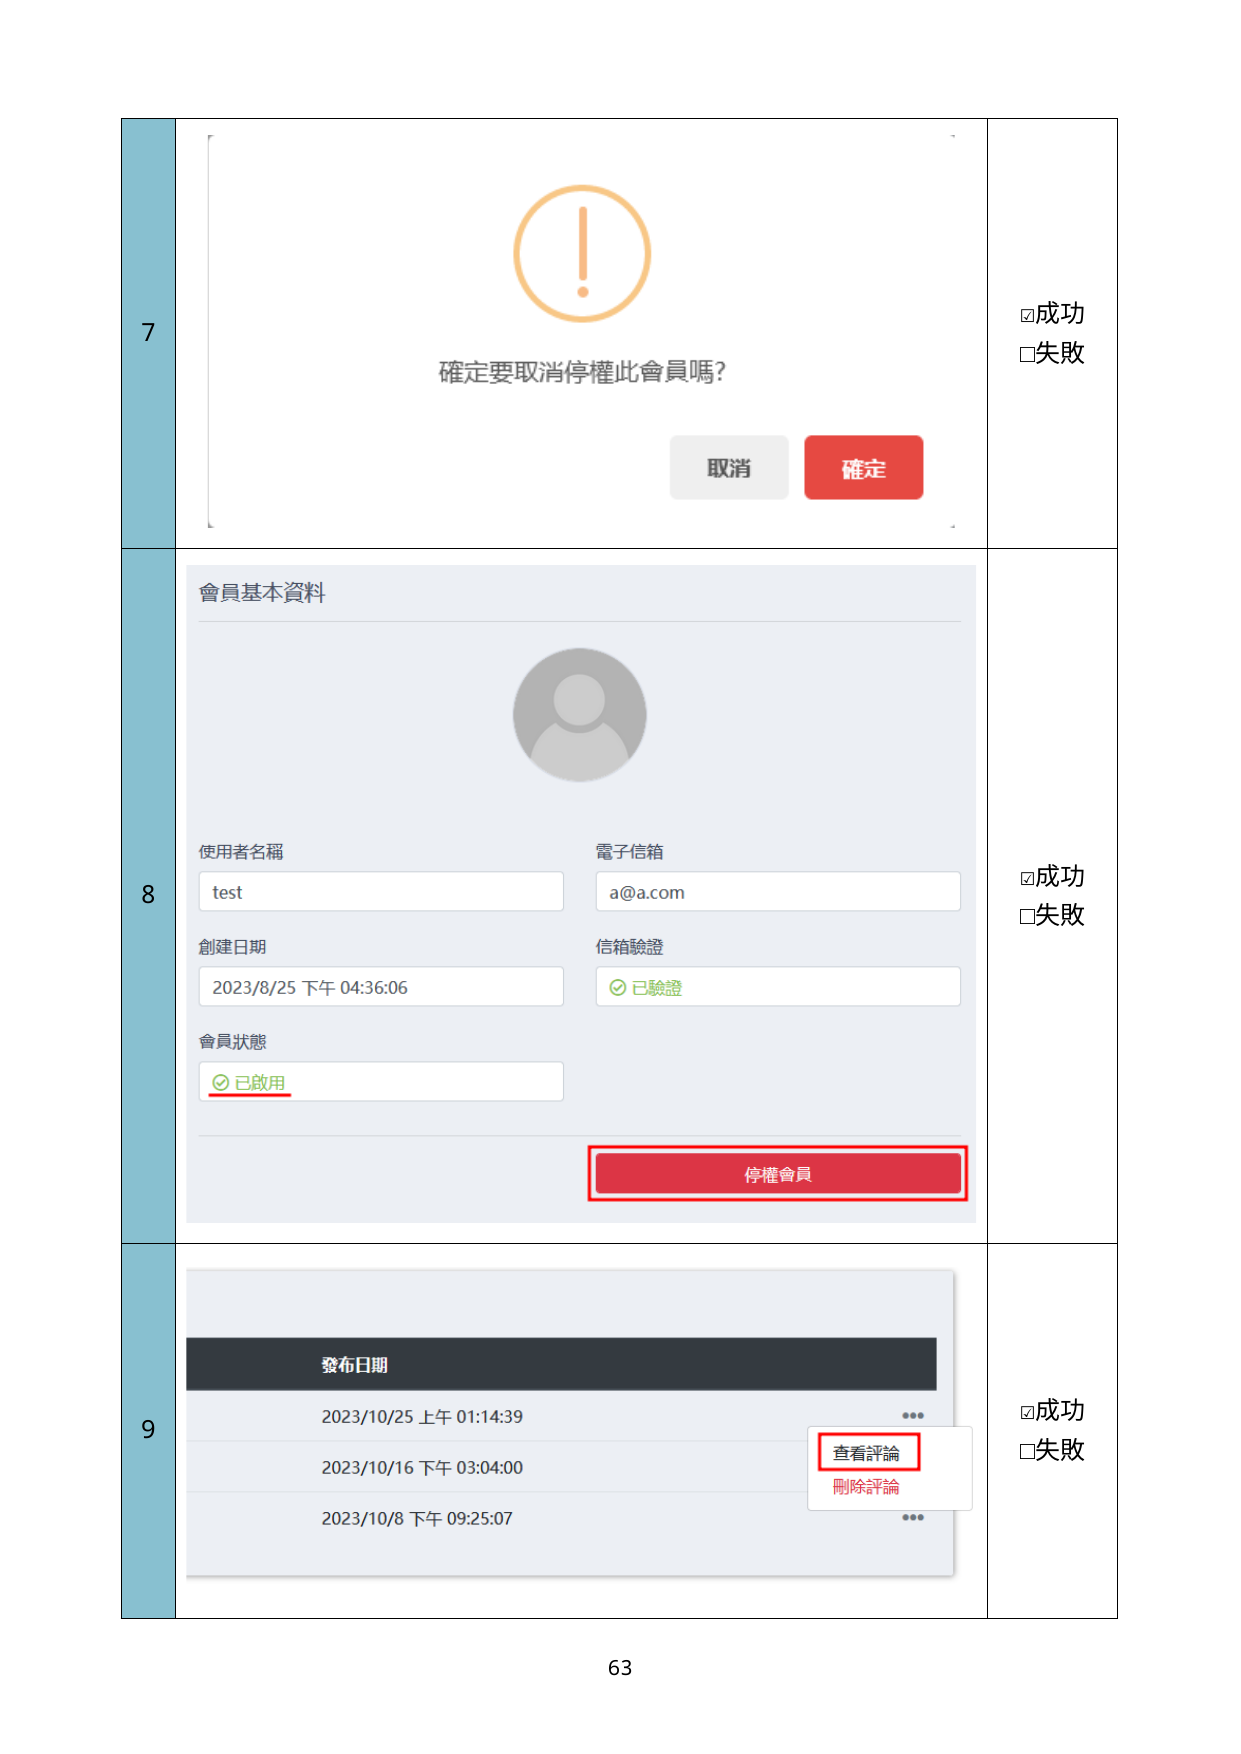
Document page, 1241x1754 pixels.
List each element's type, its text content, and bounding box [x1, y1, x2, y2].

table_cell [176, 119, 987, 548]
picture [207, 135, 955, 528]
table_cell ☑成功 □失敗 [988, 549, 1117, 1243]
picture [186, 565, 977, 1223]
table_cell [176, 549, 987, 1243]
table_cell ☑成功 □失敗 [988, 119, 1117, 548]
table_cell [176, 1244, 987, 1618]
table_cell 7 [122, 119, 175, 548]
table_cell 9 [122, 1244, 175, 1618]
table_cell ☑成功 □失敗 [988, 1244, 1117, 1618]
table_cell 8 [122, 549, 175, 1243]
picture [186, 1267, 977, 1590]
